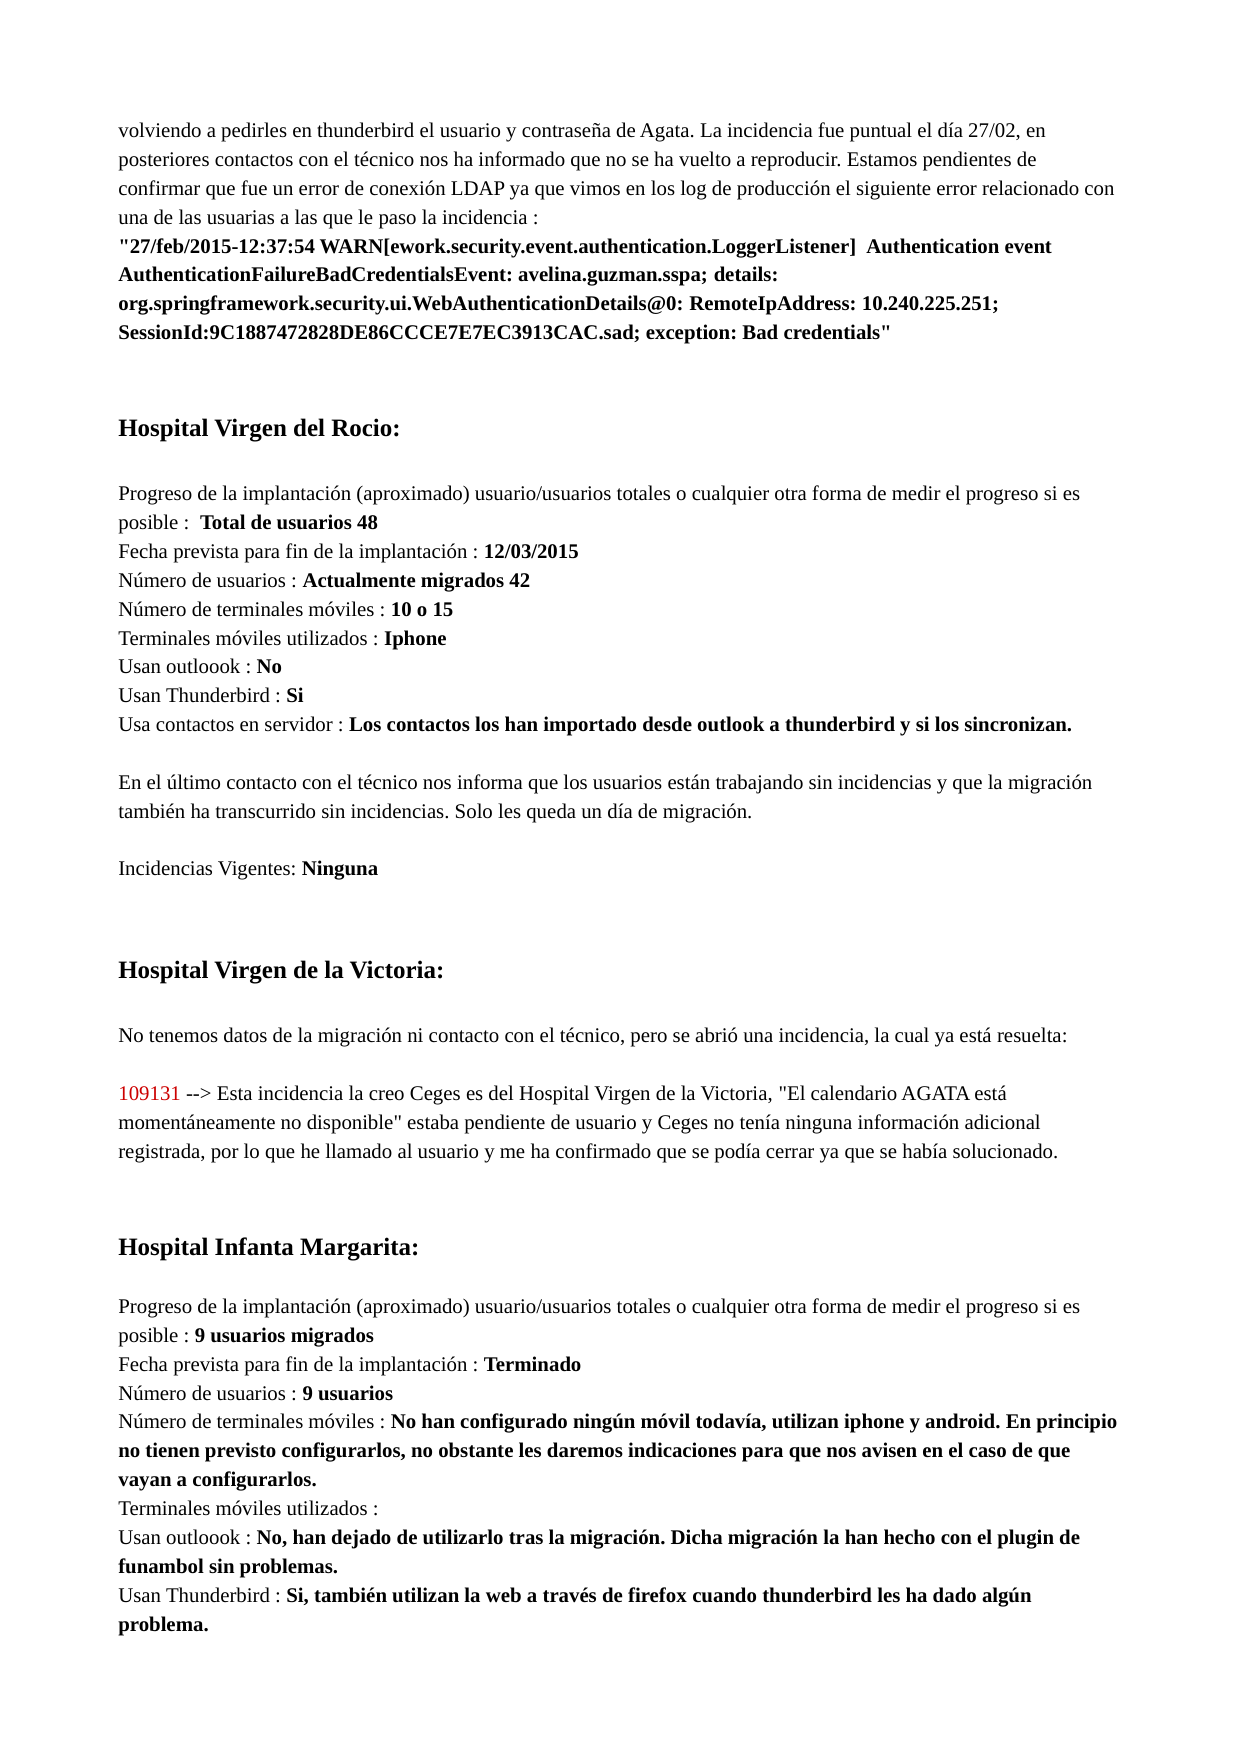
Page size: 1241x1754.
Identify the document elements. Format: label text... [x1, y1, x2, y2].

text volviendo a pedirles en thunderbird el usuario y contraseña de Agata. La incidencia fue puntual el día 27/02, en posteriores contactos con el técnico nos ha informado que no se ha vuelto a reproducir. Estamos pendientes de confirmar que fue un error de conexión LDAP ya que vimos en los log de producción el siguiente error relacionado con una de las usuarias a las que le paso la incidencia : "27/feb/2015-12:37:54 WARN[ework.security.event.authentication.LoggerListener] Authentication event AuthenticationFailureBadCredentialsEvent: avelina.guzman.sspa; details: org.springframework.security.ui.WebAuthenticationDetails@0: RemoteIpAddress: 10.240.225.251; SessionId:9C1887472828DE86CCCE7E7EC3913CAC.sad; exception: Bad credentials" Hospital Virgen del Rocio: Progreso de la implantación (aproximado) usuario/usuarios totales o cualquier otra forma de medir el progreso si es posible : Total de usuarios 48 Fecha prevista para fin de la implantación : 12/03/2015 Número de usuarios : Actualmente migrados 42 Número de terminales móviles : 10 o 15 Terminales móviles utilizados : Iphone Usan outloook : No Usan Thunderbird : Si Usa contactos en servidor : Los contactos los han importado desde outlook a thunderbird y si los sincronizan. En el último contacto con el técnico nos informa que los usuarios están trabajando sin incidencias y que la migración también ha transcurrido sin incidencias. Solo les queda un día de migración. Incidencias Vigentes: Ninguna Hospital Virgen de la Victoria: No tenemos datos de la migración ni contacto con el técnico, pero se abrió una incidencia, la cual ya está resuelta: 109131 --> Esta incidencia la creo Ceges es del Hospital Virgen de la Victoria, "El calendario AGATA está momentáneamente no disponible" estaba pendiente de usuario y Ceges no tenía ninguna información adicional registrada, por lo que he llamado al usuario y me ha confirmado que se podía cerrar ya que se había solucionado. Hospital Infanta Margarita: Progreso de la implantación (aproximado) usuario/usuarios totales o cualquier otra forma de medir el progreso si es posible : 9 usuarios migrados Fecha prevista para fin de la implantación : Terminado Número de usuarios : 9 usuarios Número de terminales móviles : No han configurado ningún móvil todavía, utilizan iphone y android. En principio no tienen previsto configurarlos, no obstante les daremos indicaciones para que nos avisen en el caso de que vayan a configurarlos. Terminales móviles utilizados : Usan outloook : No, han dejado de utilizarlo tras la migración. Dicha migración la han hecho con el plugin de funambol sin problemas. Usan Thunderbird : Si, también utilizan la web a través de firefox cuando thunderbird les ha dado algún problema. [118, 118, 1122, 1636]
